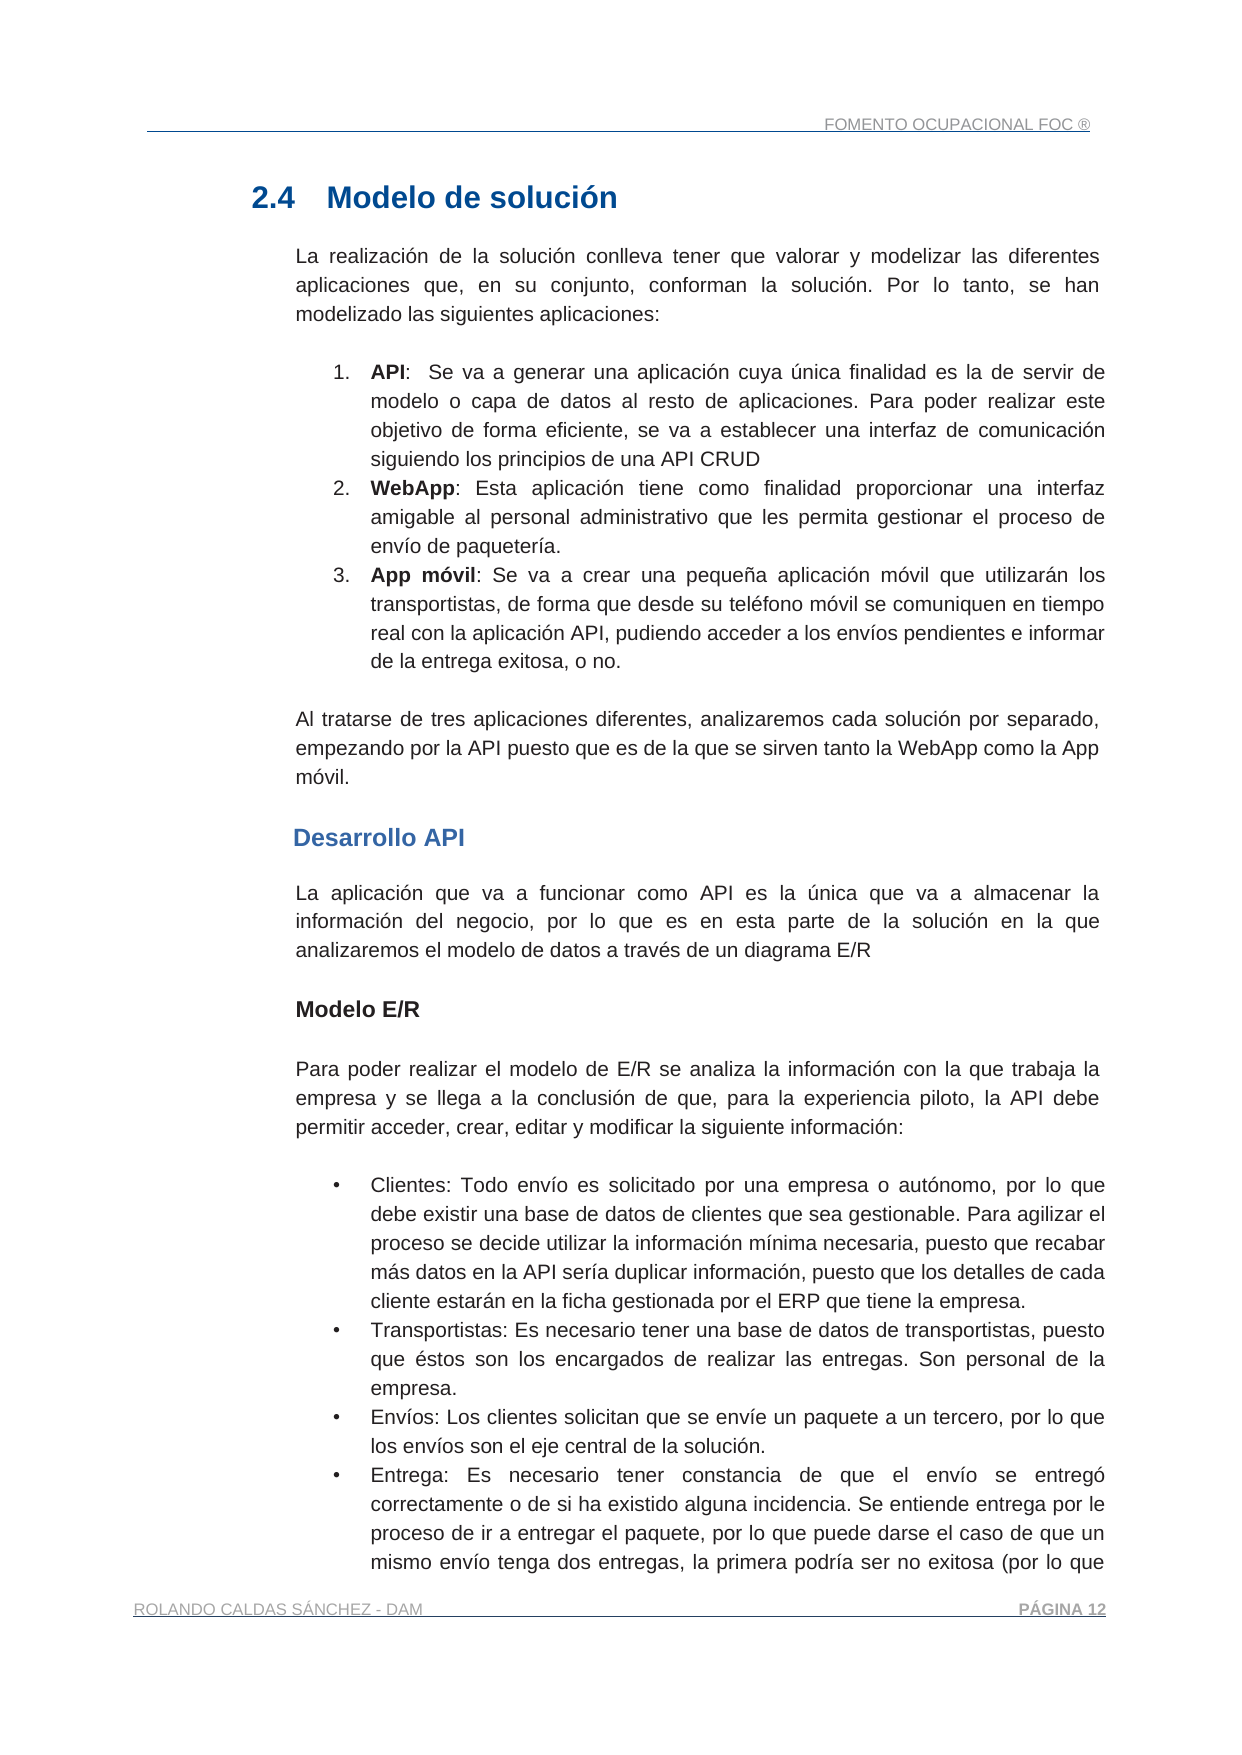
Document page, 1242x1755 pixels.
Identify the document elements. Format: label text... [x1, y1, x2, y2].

list WebApp: Esta aplicación tiene como finalidad proporcionar una interfaz amigable al personal administrativo que les permita gestionar el proceso de envío de paquetería. [333, 476, 1106, 557]
text La realización de la solución conlleva tener que valorar y modelizar las diferentes aplicaciones que, en su conjunto, conforman la solución. Por lo tanto, se han modelizado las siguientes aplicaciones: [295, 244, 1101, 326]
text Al tratarse de tres aplicaciones diferentes, analizaremos cada solución por separado, empezando por la API puesto que es de la que se sirven tanto la WebApp como la App móvil. [295, 707, 1101, 789]
list API: Se va a generar una aplicación cuya única finalidad es la de servir de modelo o capa de datos al resto de aplicaciones. Para poder realizar este objetivo de forma eficiente, se va a establecer una interfaz de comunicación siguiendo los principios de una API CRUD [333, 360, 1106, 471]
text Para poder realizar el modelo de E/R se analiza la información con la que trabaja la empresa y se llega a la conclusión de que, para la experiencia piloto, la API debe permitir acceder, crear, editar y modificar la siguiente información: [295, 1057, 1101, 1139]
text Modelo E/R [295, 996, 1101, 1022]
list Envíos: Los clientes solicitan que se envíe un paquete a un tercero, por lo que los envíos son el eje central de la solución. [333, 1405, 1106, 1458]
list App móvil: Se va a crear una pequeña aplicación móvil que utilizarán los transportistas, de forma que desde su teléfono móvil se comuniquen en tiempo real con la aplicación API, pudiendo acceder a los envíos pendientes e informar de la entrega exitosa, o no. [333, 562, 1106, 673]
list Transportistas: Es necesario tener una base de datos de transportistas, puesto que éstos son los encargados de realizar las entregas. Son personal de la empresa. [333, 1318, 1106, 1400]
list Clientes: Todo envío es solicitado por una empresa o autónomo, por lo que debe existir una base de datos de clientes que sea gestionable. Para agilizar el proceso se decide utilizar la información mínima necesaria, puesto que recabar más datos en la API sería duplicar información, puesto que los detalles de cada cliente estarán en la ficha gestionada por el ERP que tiene la empresa. [333, 1173, 1106, 1313]
list Modelo de solución [251, 180, 1106, 215]
text La aplicación que va a funcionar como API es la única que va a almacenar la información del negocio, por lo que es en esta parte de la solución en la que analizaremos el modelo de datos a través de un diagrama E/R [295, 880, 1101, 962]
list Entrega: Es necesario tener constancia de que el envío se entregó correctamente o de si ha existido alguna incidencia. Se entiende entrega por le proceso de ir a entregar el paquete, por lo que puede darse el caso de que un mismo envío tenga dos entregas, la primera podría ser no exitosa (por lo que [333, 1463, 1106, 1574]
text Desarrollo API [293, 823, 1106, 851]
